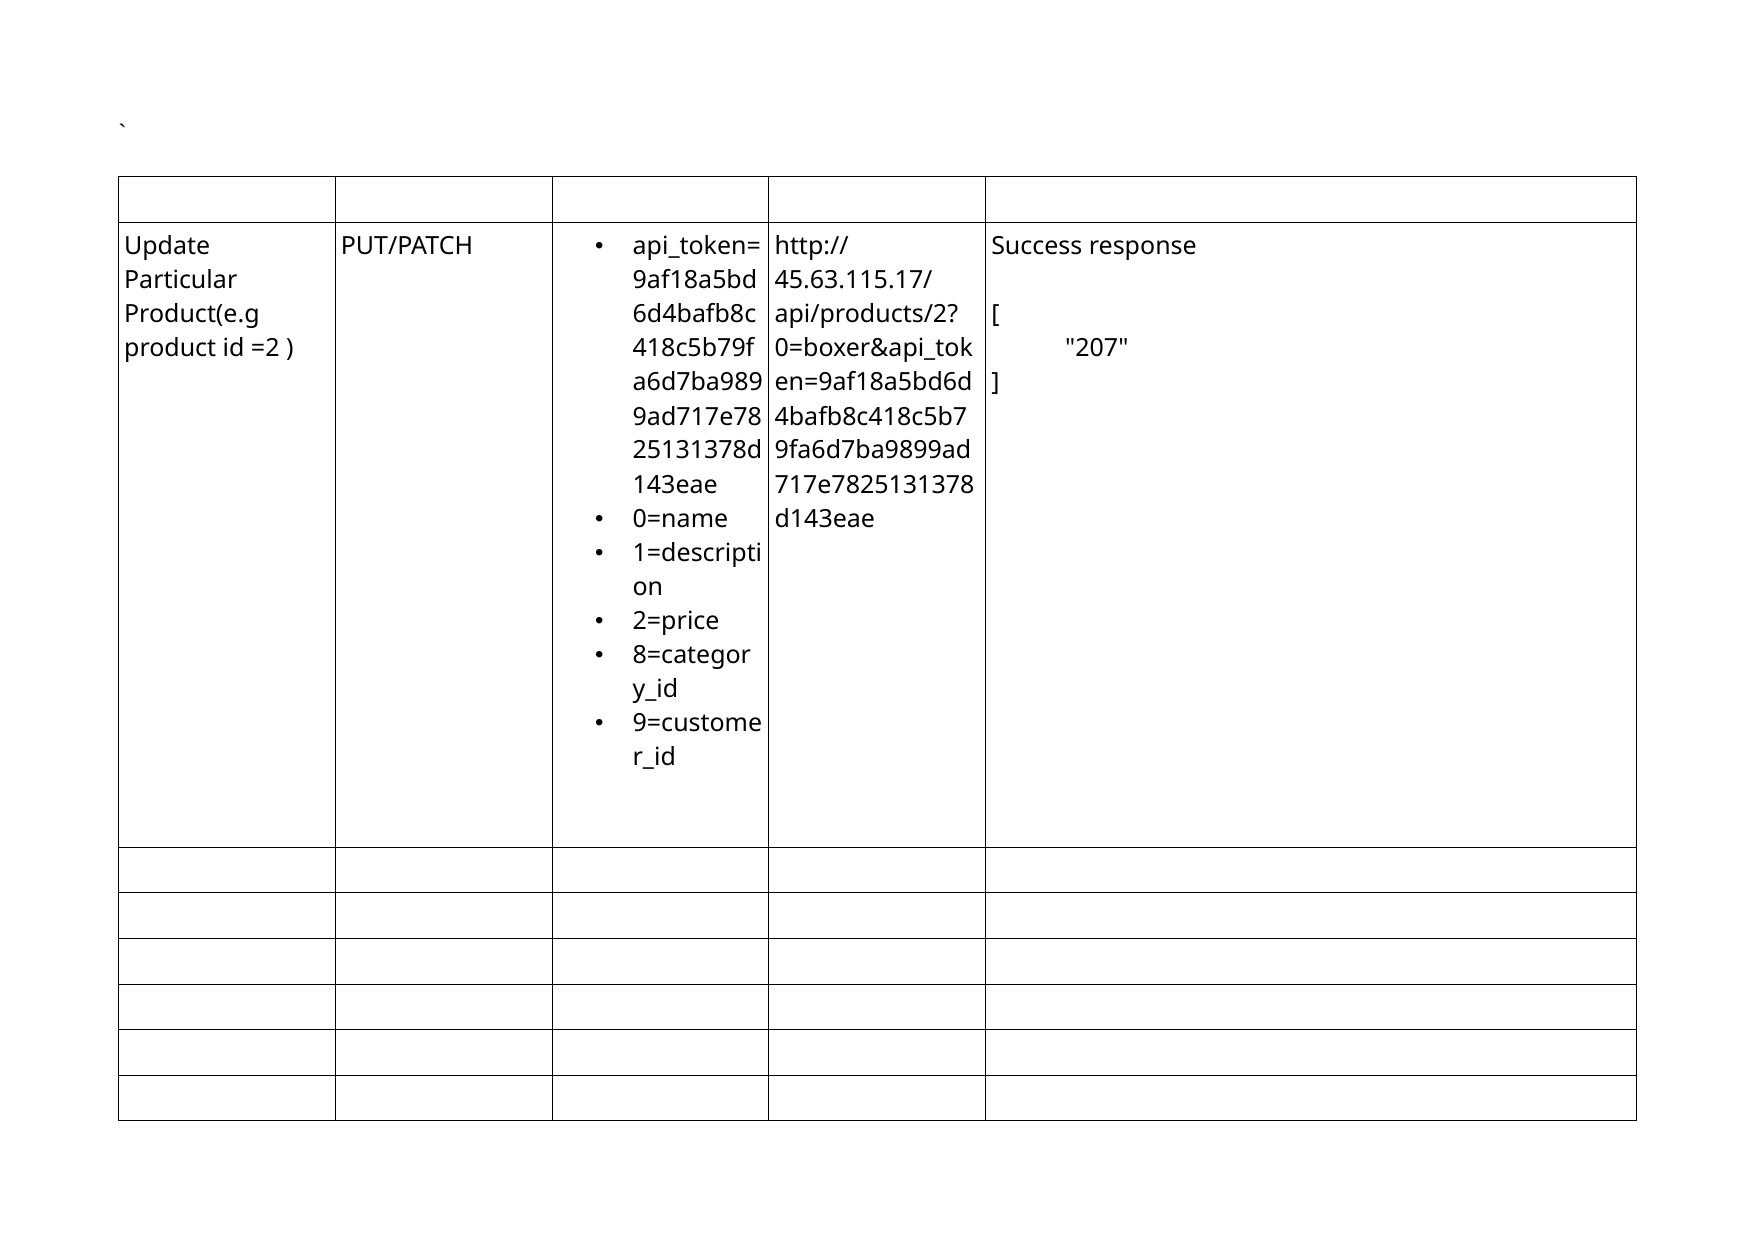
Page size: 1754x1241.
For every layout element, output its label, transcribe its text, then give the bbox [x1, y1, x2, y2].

table_cell [769, 1076, 985, 1120]
table_cell [986, 1030, 1636, 1075]
table_cell [119, 177, 335, 222]
table_cell [336, 893, 552, 938]
table_cell [769, 985, 985, 1029]
table_cell [553, 893, 768, 938]
table_cell [986, 893, 1636, 938]
table_cell [553, 939, 768, 983]
table_cell [986, 177, 1636, 222]
table_cell [336, 848, 552, 892]
table_cell [769, 893, 985, 938]
table_cell api_token=9af18a5bd6d4bafb8c418c5b79fa6d7ba9899ad717e7825131378d143eae 0=name 1=description 2=price 8=category_id 9=customer_id [553, 223, 768, 847]
table_cell [336, 1030, 552, 1075]
table_cell [986, 1076, 1636, 1120]
table_cell [336, 1076, 552, 1120]
table_cell http://45.63.115.17/api/products/2?0=boxer&api_token=9af18a5bd6d4bafb8c418c5b79fa6d7ba9899ad717e7825131378d143eae [769, 223, 985, 847]
table_cell [119, 1076, 335, 1120]
table_cell [119, 1030, 335, 1075]
table_cell [119, 848, 335, 892]
table_cell Update Particular Product(e.g product id =2 ) [119, 223, 335, 847]
table_cell [119, 985, 335, 1029]
table_cell [986, 939, 1636, 983]
table_cell [986, 848, 1636, 892]
table_cell [553, 1076, 768, 1120]
table_cell [553, 985, 768, 1029]
table_cell [119, 893, 335, 938]
table_cell [336, 177, 552, 222]
table_cell [553, 177, 768, 222]
table_cell Success response [ "207" ] [986, 223, 1636, 847]
table_cell [986, 985, 1636, 1029]
table_cell [336, 939, 552, 983]
table_cell [553, 1030, 768, 1075]
table_cell [769, 939, 985, 983]
table_cell [553, 848, 768, 892]
table_cell [769, 1030, 985, 1075]
table_cell PUT/PATCH [336, 223, 552, 847]
table_cell [769, 848, 985, 892]
table_cell [119, 939, 335, 983]
table_cell [769, 177, 985, 222]
table_cell [336, 985, 552, 1029]
